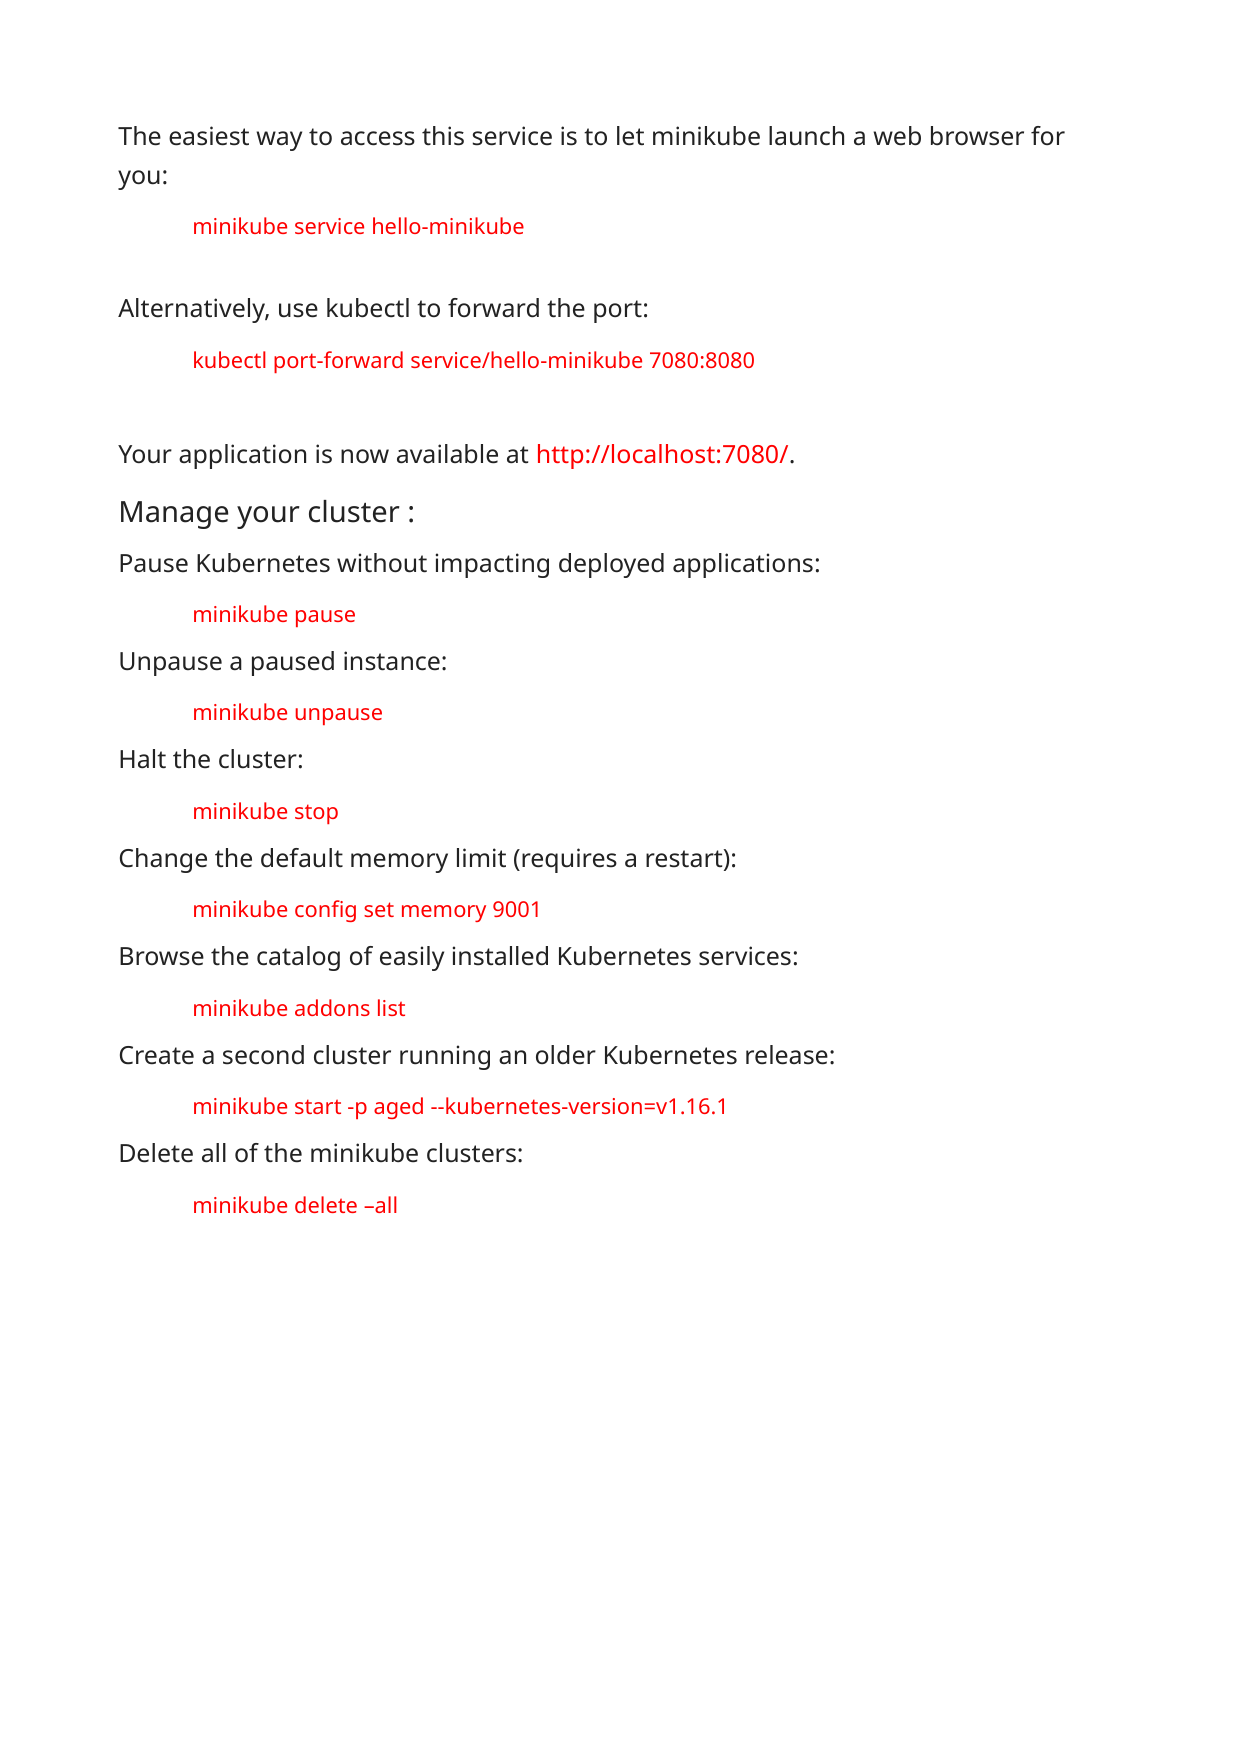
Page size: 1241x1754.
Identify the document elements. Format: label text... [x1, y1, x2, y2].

text minikube stop [118, 796, 1122, 826]
text minikube start -p aged --kubernetes-version=v1.16.1 [118, 1091, 1122, 1121]
text Halt the cluster: [118, 742, 1122, 776]
text minikube addons list [118, 993, 1122, 1022]
text Browse the catalog of easily installed Kubernetes services: [118, 939, 1122, 973]
text The easiest way to access this service is to let minikube launch a web browser for you: [118, 118, 1122, 191]
text Change the default memory limit (requires a restart): [118, 841, 1122, 874]
text minikube service hello-minikube [118, 211, 1122, 241]
text minikube pause [118, 599, 1122, 629]
text minikube config set memory 9001 [118, 894, 1122, 924]
text minikube unpause [118, 697, 1122, 727]
text Create a second cluster running an older Kubernetes release: [118, 1037, 1122, 1071]
text Your application is now available at http://localhost:7080/. [118, 437, 1122, 471]
subtitle Manage your cluster : [118, 491, 1122, 531]
text Pause Kubernetes without impacting deployed applications: [118, 545, 1122, 579]
text Delete all of the minikube clusters: [118, 1136, 1122, 1170]
text kubectl port-forward service/hello-minikube 7080:8080 [118, 345, 1122, 375]
text Alternatively, use kubectl to forward the port: [118, 291, 1122, 325]
text Unpause a paused instance: [118, 644, 1122, 678]
text minikube delete –all [118, 1189, 1122, 1219]
